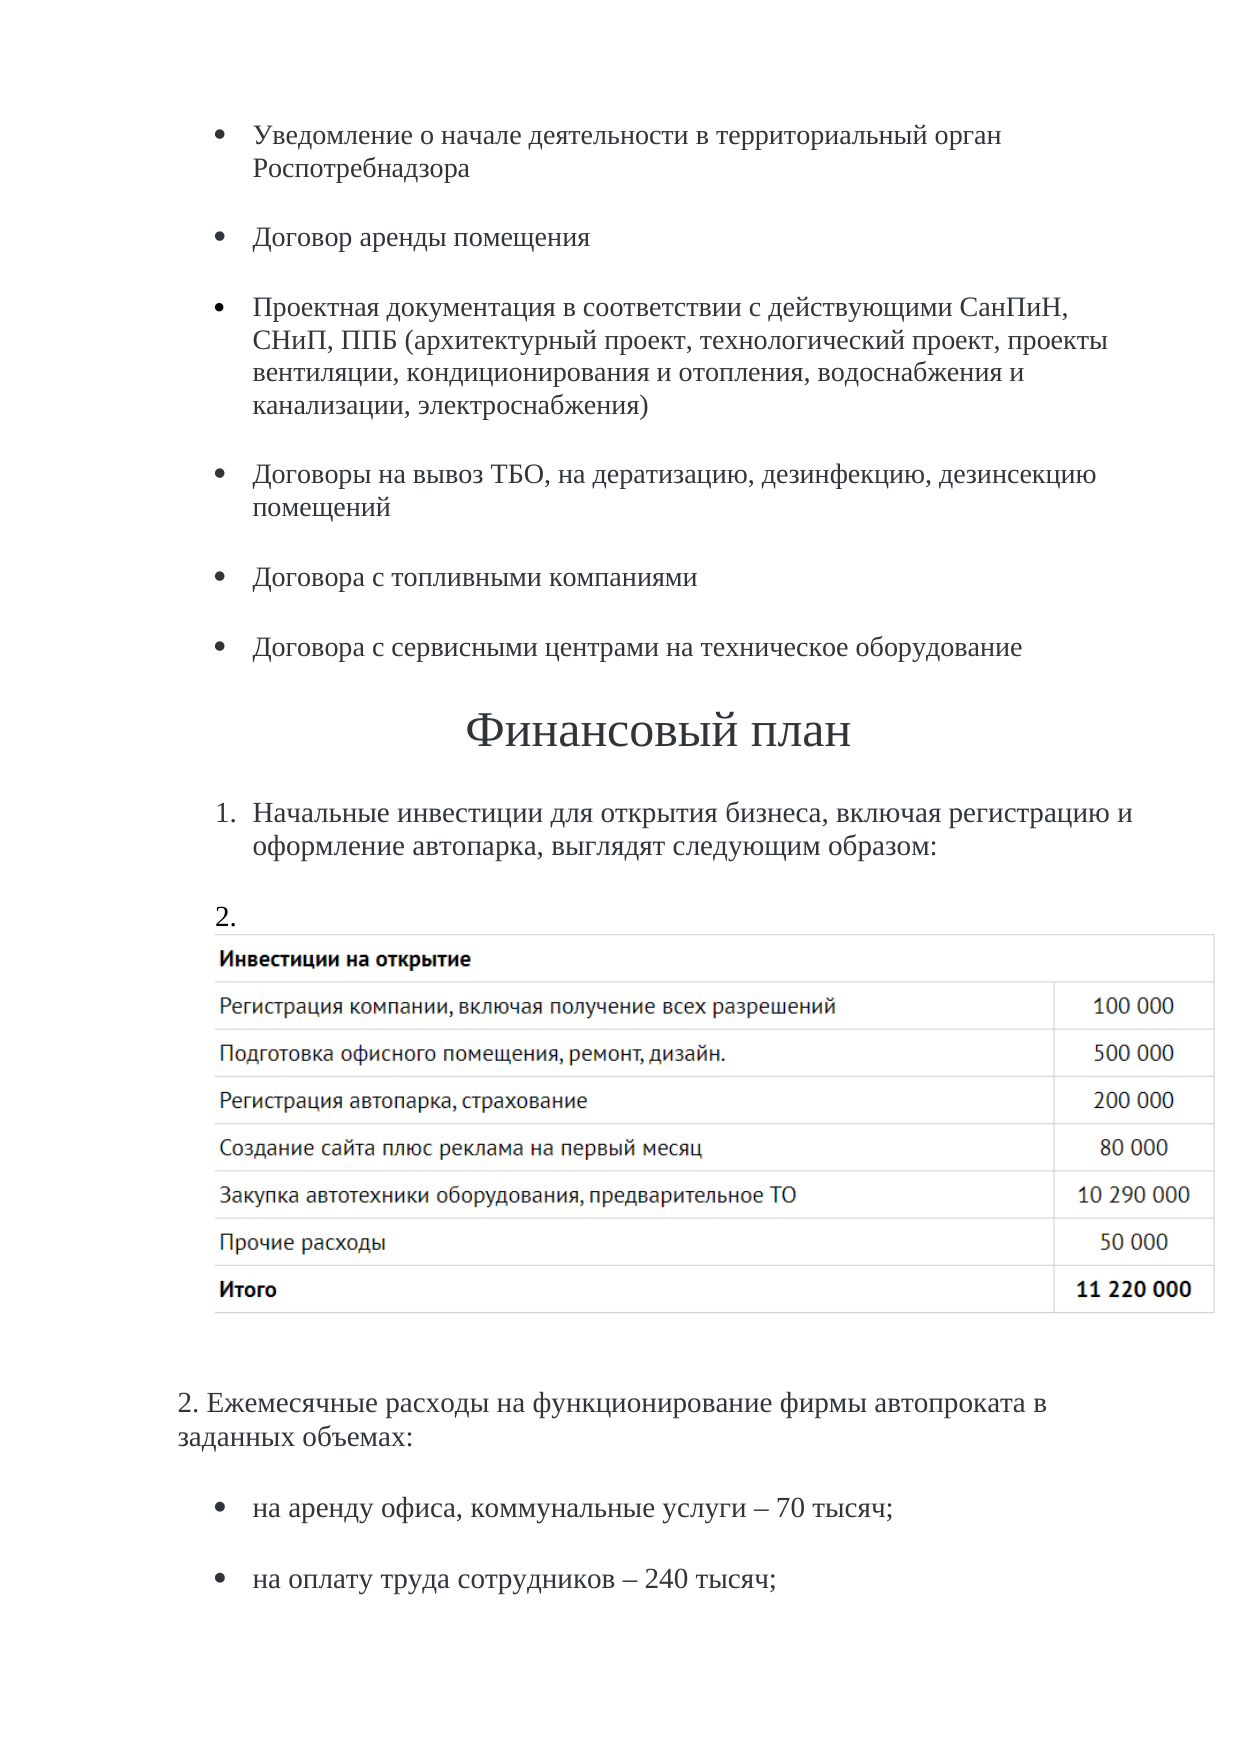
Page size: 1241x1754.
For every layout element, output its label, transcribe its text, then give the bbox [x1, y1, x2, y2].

list Начальные инвестиции для открытия бизнеса, включая регистрацию и оформление автопарка, выглядят следующим образом: [215, 795, 1152, 862]
picture [214, 933, 1217, 1319]
text 2. Ежемесячные расходы на функционирование фирмы автопроката в заданных объемах: [177, 1385, 1152, 1452]
list Проектная документация в соответствии с действующими СанПиН, СНиП, ППБ (архитектурный проект, технологический проект, проекты вентиляции, кондиционирования и отопления, водоснабжения и канализации, электроснабжения) [215, 291, 1152, 420]
list Договора с сервисными центрами на техническое оборудование [215, 630, 1152, 662]
list Уведомление о начале деятельности в территориальный орган Роспотребнадзора [215, 118, 1152, 183]
list Договора с топливными компаниями [215, 560, 1152, 592]
list на аренду офиса, коммунальные услуги – 70 тысяч; [215, 1490, 1152, 1523]
list Договор аренды помещения [215, 221, 1152, 253]
list Договоры на вывоз ТБО, на дератизацию, дезинфекцию, дезинсекцию помещений [215, 458, 1152, 522]
list на оплату труда сотрудников – 240 тысяч; [215, 1561, 1152, 1594]
text Финансовый план [177, 700, 1152, 757]
